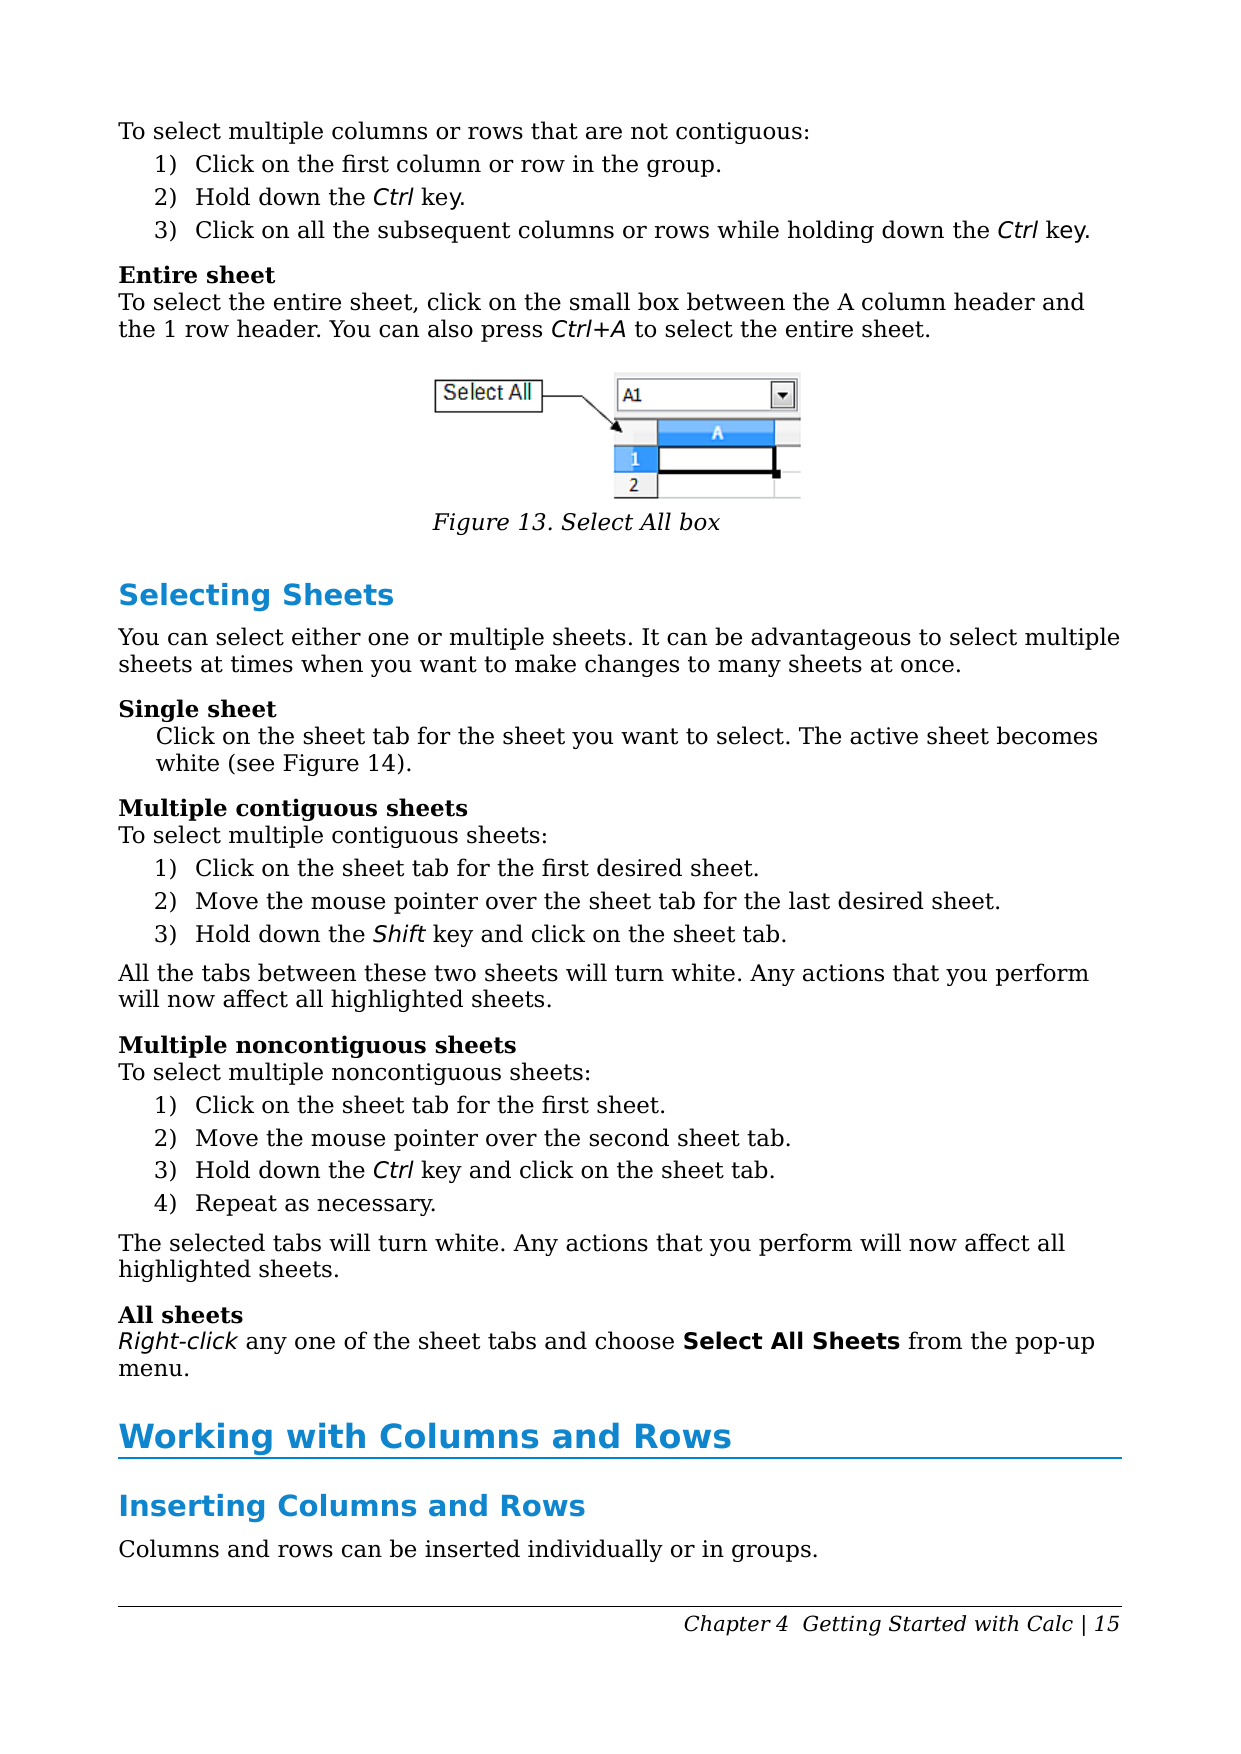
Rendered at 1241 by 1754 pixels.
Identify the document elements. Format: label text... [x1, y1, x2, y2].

list Move the mouse pointer over the second sheet tab. [177, 1125, 1122, 1151]
text Single sheet [118, 696, 1122, 723]
list Hold down the Shift key and click on the sheet tab. [177, 921, 1122, 947]
list To select multiple contiguous sheets: [118, 822, 1122, 848]
list Repeat as necessary. [177, 1191, 1122, 1217]
list Hold down the Ctrl key and click on the sheet tab. [177, 1158, 1122, 1184]
subtitle Working with Columns and Rows [118, 1418, 1122, 1457]
text Click on the sheet tab for the sheet you want to select. The active sheet becomes white (see Figure 14). [156, 723, 1122, 777]
list Move the mouse pointer over the sheet tab for the last desired sheet. [177, 888, 1122, 914]
text Entire sheet [118, 262, 1122, 289]
text The selected tabs will turn white. Any actions that you perform will now affect all highlighted sheets. [118, 1230, 1122, 1283]
subtitle Inserting Columns and Rows [118, 1489, 1122, 1523]
subtitle Selecting Sheets [118, 578, 1122, 612]
picture [432, 367, 808, 503]
list Click on all the subsequent columns or rows while holding down the Ctrl key. [177, 217, 1122, 244]
text You can select either one or multiple sheets. It can be advantageous to select multiple sheets at times when you want to make changes to many sheets at once. [118, 624, 1122, 678]
list To select multiple columns or rows that are not contiguous: [118, 118, 1122, 145]
list Click on the sheet tab for the first sheet. [177, 1092, 1122, 1118]
text Right-click any one of the sheet tabs and choose Select All Sheets from the pop-up menu. [118, 1328, 1122, 1382]
list Click on the first column or row in the group. [177, 151, 1122, 178]
text Figure 13. Select All box [433, 509, 807, 535]
text All the tabs between these two sheets will turn white. Any actions that you perform will now affect all highlighted sheets. [118, 960, 1122, 1013]
text All sheets [118, 1301, 1122, 1328]
list To select multiple noncontiguous sheets: [118, 1059, 1122, 1085]
list Click on the sheet tab for the first desired sheet. [177, 855, 1122, 882]
text Multiple contiguous sheets [118, 795, 1122, 822]
list Hold down the Ctrl key. [177, 184, 1122, 211]
text Columns and rows can be inserted individually or in groups. [118, 1536, 1122, 1562]
text To select the entire sheet, click on the small box between the A column header and the 1 row header. You can also press Ctrl+A to select the entire sheet. [118, 289, 1122, 342]
text Multiple noncontiguous sheets [118, 1032, 1122, 1059]
